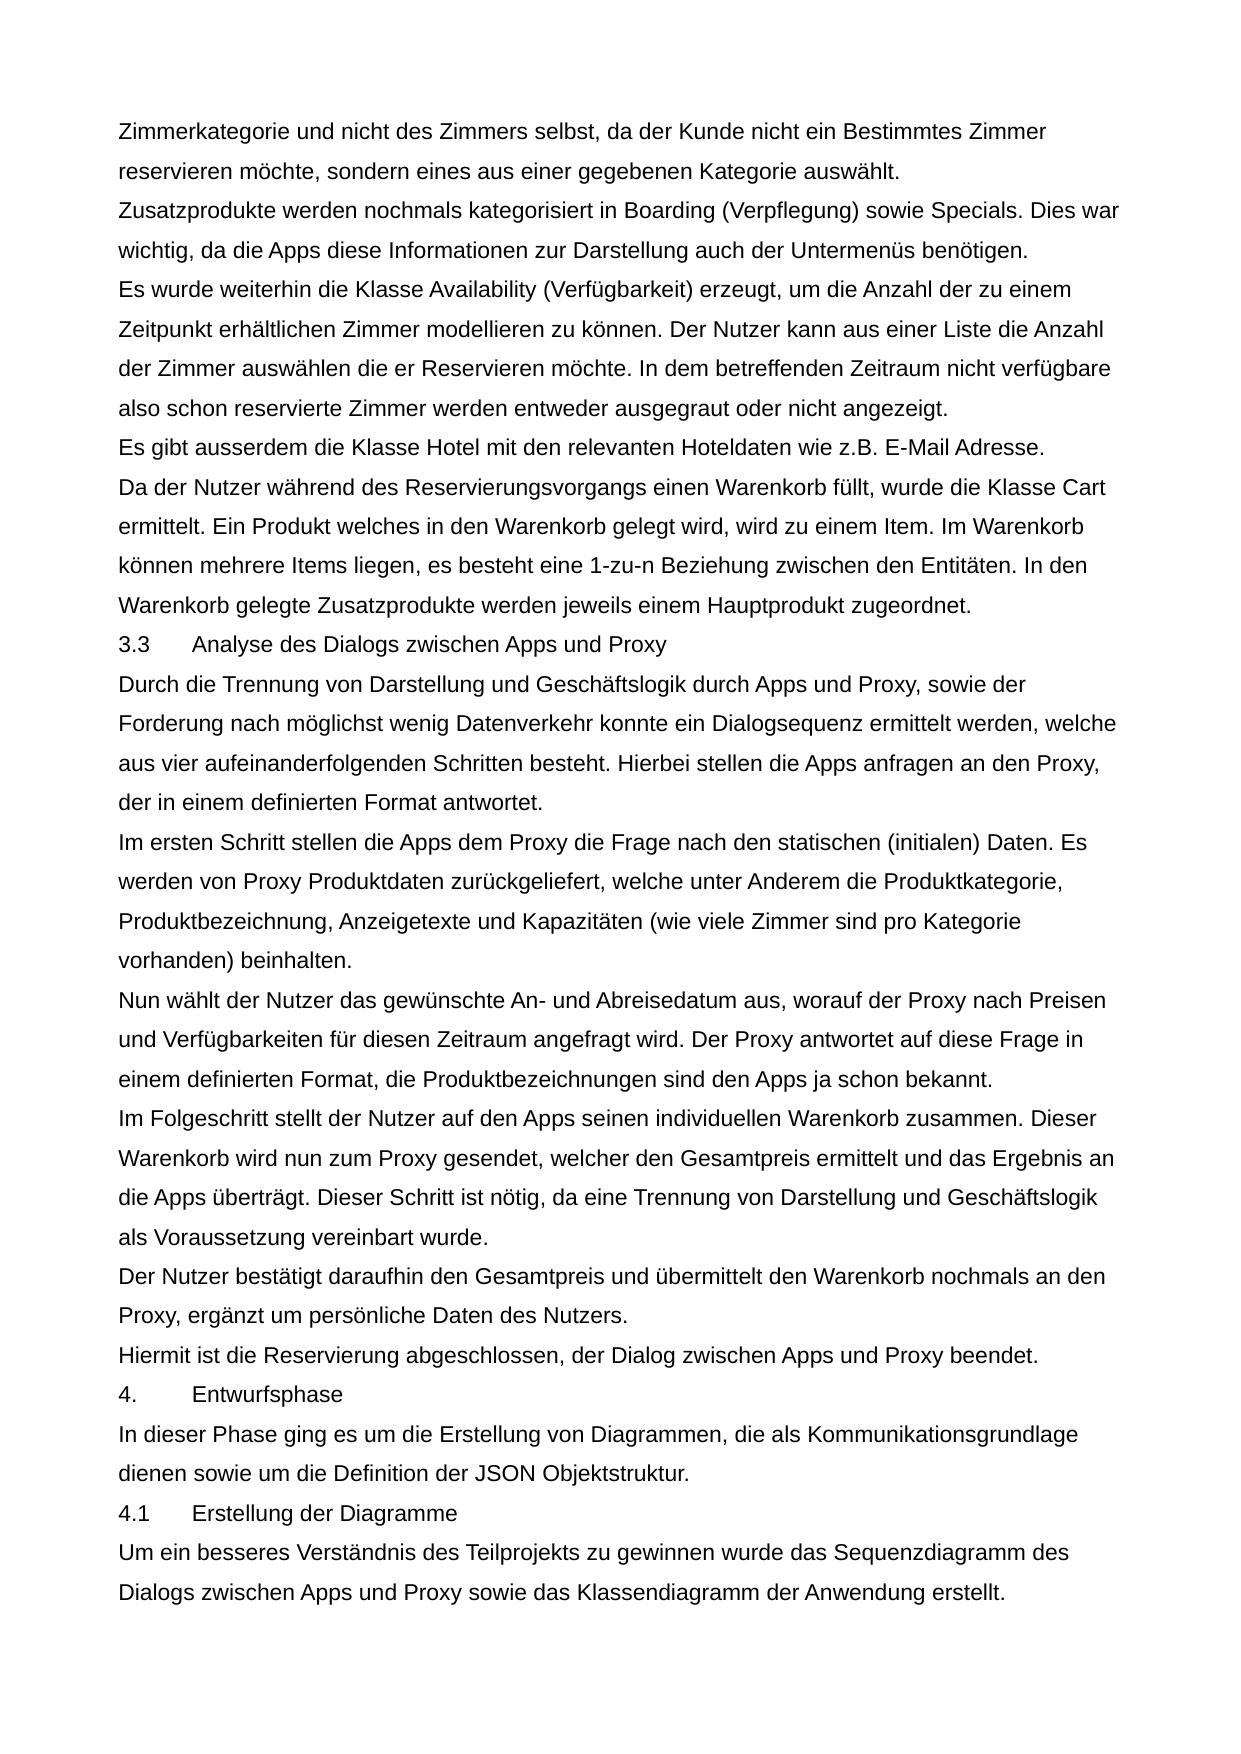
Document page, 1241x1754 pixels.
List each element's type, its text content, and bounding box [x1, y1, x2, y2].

text Im Folgeschritt stellt der Nutzer auf den Apps seinen individuellen Warenkorb zusammen. Dieser Warenkorb wird nun zum Proxy gesendet, welcher den Gesamtpreis ermittelt und das Ergebnis an die Apps überträgt. Dieser Schritt ist nötig, da eine Trennung von Darstellung und Geschäftslogik als Voraussetzung vereinbart wurde. [118, 1105, 1122, 1250]
text Um ein besseres Verständnis des Teilprojekts zu gewinnen wurde das Sequenzdiagramm des Dialogs zwischen Apps und Proxy sowie das Klassendiagramm der Anwendung erstellt. [118, 1539, 1122, 1605]
text 3.3 Analyse des Dialogs zwischen Apps und Proxy [118, 631, 1122, 658]
text Nun wählt der Nutzer das gewünschte An- und Abreisedatum aus, worauf der Proxy nach Preisen und Verfügbarkeiten für diesen Zeitraum angefragt wird. Der Proxy antwortet auf diese Frage in einem definierten Format, die Produktbezeichnungen sind den Apps ja schon bekannt. [118, 987, 1122, 1092]
text 4. Entwurfsphase [118, 1381, 1122, 1408]
text Im ersten Schritt stellen die Apps dem Proxy die Frage nach den statischen (initialen) Daten. Es werden von Proxy Produktdaten zurückgeliefert, welche unter Anderem die Produktkategorie, Produktbezeichnung, Anzeigetexte und Kapazitäten (wie viele Zimmer sind pro Kategorie vorhanden) beinhalten. [118, 829, 1122, 973]
text Es gibt ausserdem die Klasse Hotel mit den relevanten Hoteldaten wie z.B. E-Mail Adresse. [118, 434, 1122, 460]
text 4.1 Erstellung der Diagramme [118, 1500, 1122, 1526]
text Der Nutzer bestätigt daraufhin den Gesamtpreis und übermittelt den Warenkorb nochmals an den Proxy, ergänzt um persönliche Daten des Nutzers. [118, 1263, 1122, 1329]
text Es wurde weiterhin die Klasse Availability (Verfügbarkeit) erzeugt, um die Anzahl der zu einem Zeitpunkt erhältlichen Zimmer modellieren zu können. Der Nutzer kann aus einer Liste die Anzahl der Zimmer auswählen die er Reservieren möchte. In dem betreffenden Zeitraum nicht verfügbare also schon reservierte Zimmer werden entweder ausgegraut oder nicht angezeigt. [118, 276, 1122, 421]
text Hiermit ist die Reservierung abgeschlossen, der Dialog zwischen Apps und Proxy beendet. [118, 1342, 1122, 1368]
text Zusatzprodukte werden nochmals kategorisiert in Boarding (Verpflegung) sowie Specials. Dies war wichtig, da die Apps diese Informationen zur Darstellung auch der Untermenüs benötigen. [118, 197, 1122, 263]
text In dieser Phase ging es um die Erstellung von Diagrammen, die als Kommunikationsgrundlage dienen sowie um die Definition der JSON Objektstruktur. [118, 1421, 1122, 1487]
text Zimmerkategorie und nicht des Zimmers selbst, da der Kunde nicht ein Bestimmtes Zimmer reservieren möchte, sondern eines aus einer gegebenen Kategorie auswählt. [118, 118, 1122, 184]
text Da der Nutzer während des Reservierungsvorgangs einen Warenkorb füllt, wurde die Klasse Cart ermittelt. Ein Produkt welches in den Warenkorb gelegt wird, wird zu einem Item. Im Warenkorb können mehrere Items liegen, es besteht eine 1-zu-n Beziehung zwischen den Entitäten. In den Warenkorb gelegte Zusatzprodukte werden jeweils einem Hauptprodukt zugeordnet. [118, 473, 1122, 618]
text Durch die Trennung von Darstellung und Geschäftslogik durch Apps und Proxy, sowie der Forderung nach möglichst wenig Datenverkehr konnte ein Dialogsequenz ermittelt werden, welche aus vier aufeinanderfolgenden Schritten besteht. Hierbei stellen die Apps anfragen an den Proxy, der in einem definierten Format antwortet. [118, 671, 1122, 816]
